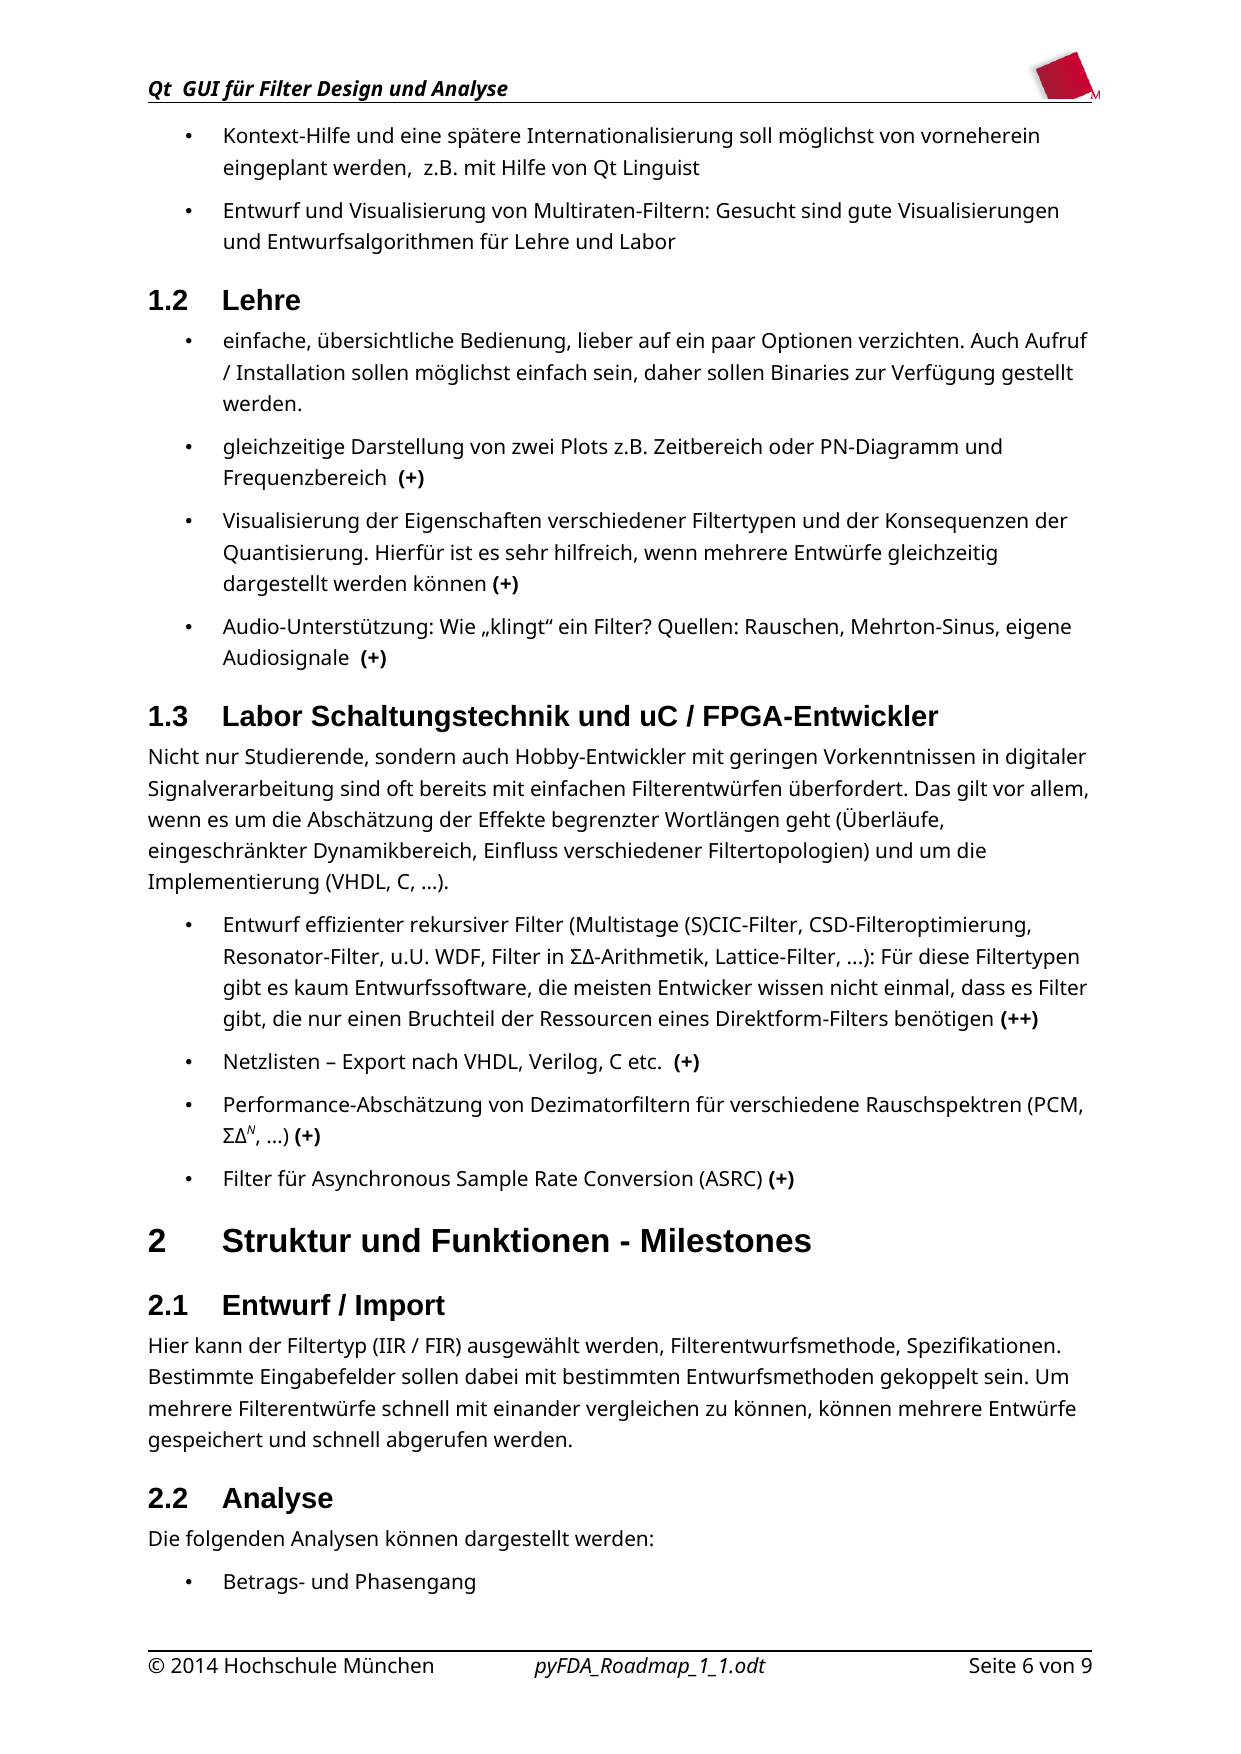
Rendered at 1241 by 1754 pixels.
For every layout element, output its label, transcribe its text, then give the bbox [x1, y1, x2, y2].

list Entwurf effizienter rekursiver Filter (Multistage (S)CIC-Filter, CSD-Filteroptimierung, Resonator-Filter, u.U. WDF, Filter in ΣΔ-Arithmetik, Lattice-Filter, ...): Für diese Filtertypen gibt es kaum Entwurfssoftware, die meisten Entwicker wissen nicht einmal, dass es Filter gibt, die nur einen Bruchteil der Ressourcen eines Direktform-Filters benötigen (++) [185, 911, 1092, 1033]
list Kontext-Hilfe und eine spätere Internationalisierung soll möglichst von vorneherein eingeplant werden, z.B. mit Hilfe von Qt Linguist [185, 122, 1092, 181]
list gleichzeitige Darstellung von zwei Plots z.B. Zeitbereich oder PN-Diagramm und Frequenzbereich (+) [185, 432, 1092, 492]
subtitle Struktur und Funktionen - Milestones [148, 1221, 1092, 1259]
list einfache, übersichtliche Bedienung, lieber auf ein paar Optionen verzichten. Auch Aufruf / Installation sollen möglichst einfach sein, daher sollen Binaries zur Verfügung gestellt werden. [185, 327, 1092, 417]
list Visualisierung der Eigenschaften verschiedener Filtertypen und der Konsequenzen der Quantisierung. Hierfür ist es sehr hilfreich, wenn mehrere Entwürfe gleichzeitig dargestellt werden können (+) [185, 506, 1092, 597]
subtitle Analyse [148, 1481, 1092, 1515]
list Audio-Unterstützung: Wie „klingt“ ein Filter? Quellen: Rauschen, Mehrton-Sinus, eigene Audiosignale (+) [185, 612, 1092, 672]
subtitle Labor Schaltungstechnik und uC / FPGA-Entwickler [148, 699, 1092, 733]
subtitle Entwurf / Import [148, 1288, 1092, 1322]
picture [1025, 47, 1100, 99]
list Filter für Asynchronous Sample Rate Conversion (ASRC) (+) [185, 1164, 1092, 1193]
subtitle Lehre [148, 283, 1092, 317]
text Hier kann der Filtertyp (IIR / FIR) ausgewählt werden, Filterentwurfsmethode, Spezifikationen. Bestimmte Eingabefelder sollen dabei mit bestimmten Entwurfsmethoden gekoppelt sein. Um mehrere Filterentwürfe schnell mit einander vergleichen zu können, können mehrere Entwürfe gespeichert und schnell abgerufen werden. [148, 1331, 1092, 1453]
list Entwurf und Visualisierung von Multiraten-Filtern: Gesucht sind gute Visualisierungen und Entwurfsalgorithmen für Lehre und Labor [185, 196, 1092, 256]
list Performance-Abschätzung von Dezimatorfiltern für verschiedene Rauschspektren (PCM, ΣΔN, …) (+) [185, 1090, 1092, 1150]
text Die folgenden Analysen können dargestellt werden: [148, 1524, 1092, 1553]
list Netzlisten – Export nach VHDL, Verilog, C etc. (+) [185, 1047, 1092, 1076]
list Betrags- und Phasengang [185, 1567, 1092, 1596]
text Nicht nur Studierende, sondern auch Hobby-Entwickler mit geringen Vorkenntnissen in digitaler Signalverarbeitung sind oft bereits mit einfachen Filterentwürfen überfordert. Das gilt vor allem, wenn es um die Abschätzung der Effekte begrenzter Wortlängen geht (Überläufe, eingeschränkter Dynamikbereich, Einfluss verschiedener Filtertopologien) und um die Implementierung (VHDL, C, …). [148, 742, 1092, 896]
